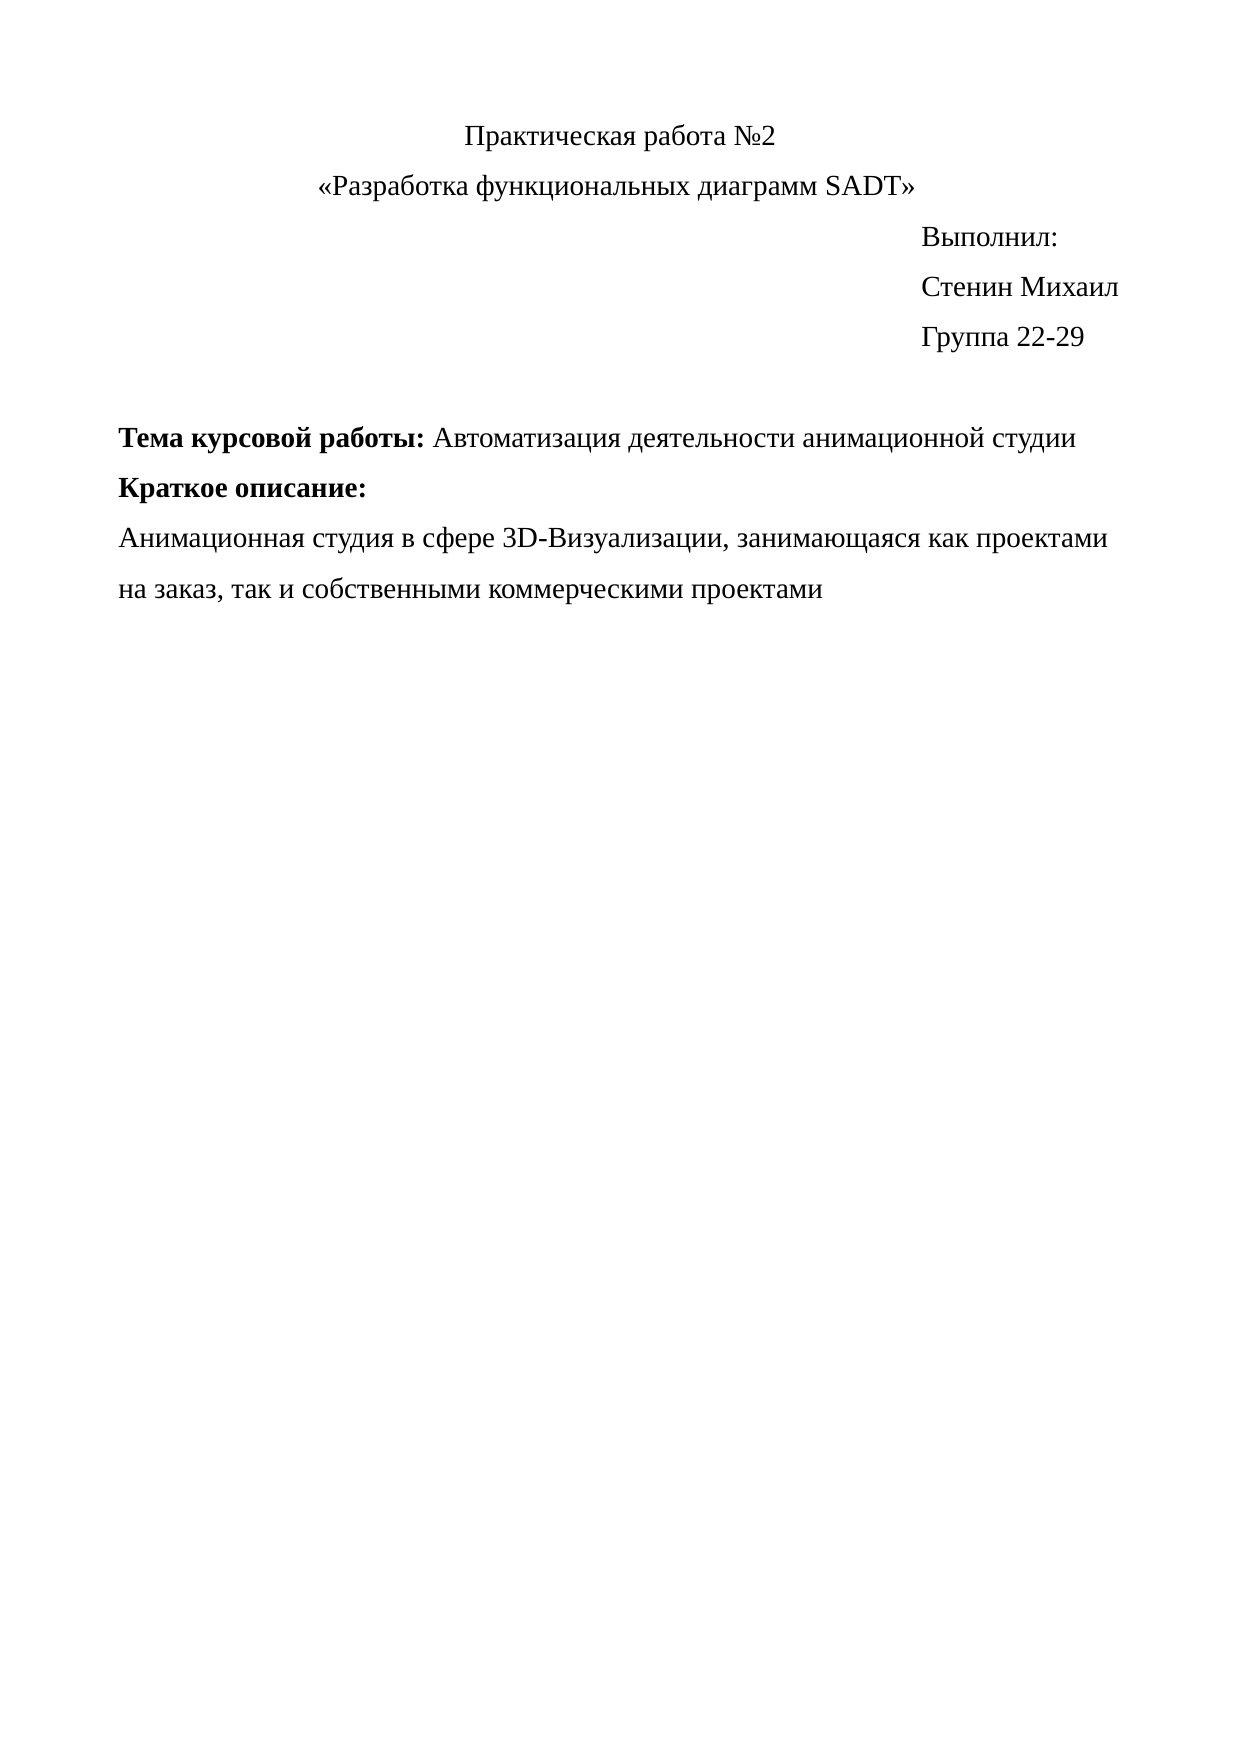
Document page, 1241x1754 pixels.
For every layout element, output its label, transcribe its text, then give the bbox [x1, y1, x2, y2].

text Группа 22-29 [921, 319, 1122, 353]
text Краткое описание: [118, 470, 1122, 504]
text Тема курсовой работы: Автоматизация деятельности анимационной студии [118, 420, 1122, 453]
text Стенин Михаил [921, 269, 1122, 303]
text Практическая работа №2 [118, 118, 1122, 152]
text «Разработка функциональных диаграмм SАDT» [118, 168, 1122, 202]
text Выполнил: [921, 219, 1122, 252]
text Анимационная студия в сфере 3D-Визуализации, занимающаяся как проектами на заказ, так и собственными коммерческими проектами [118, 521, 1122, 604]
